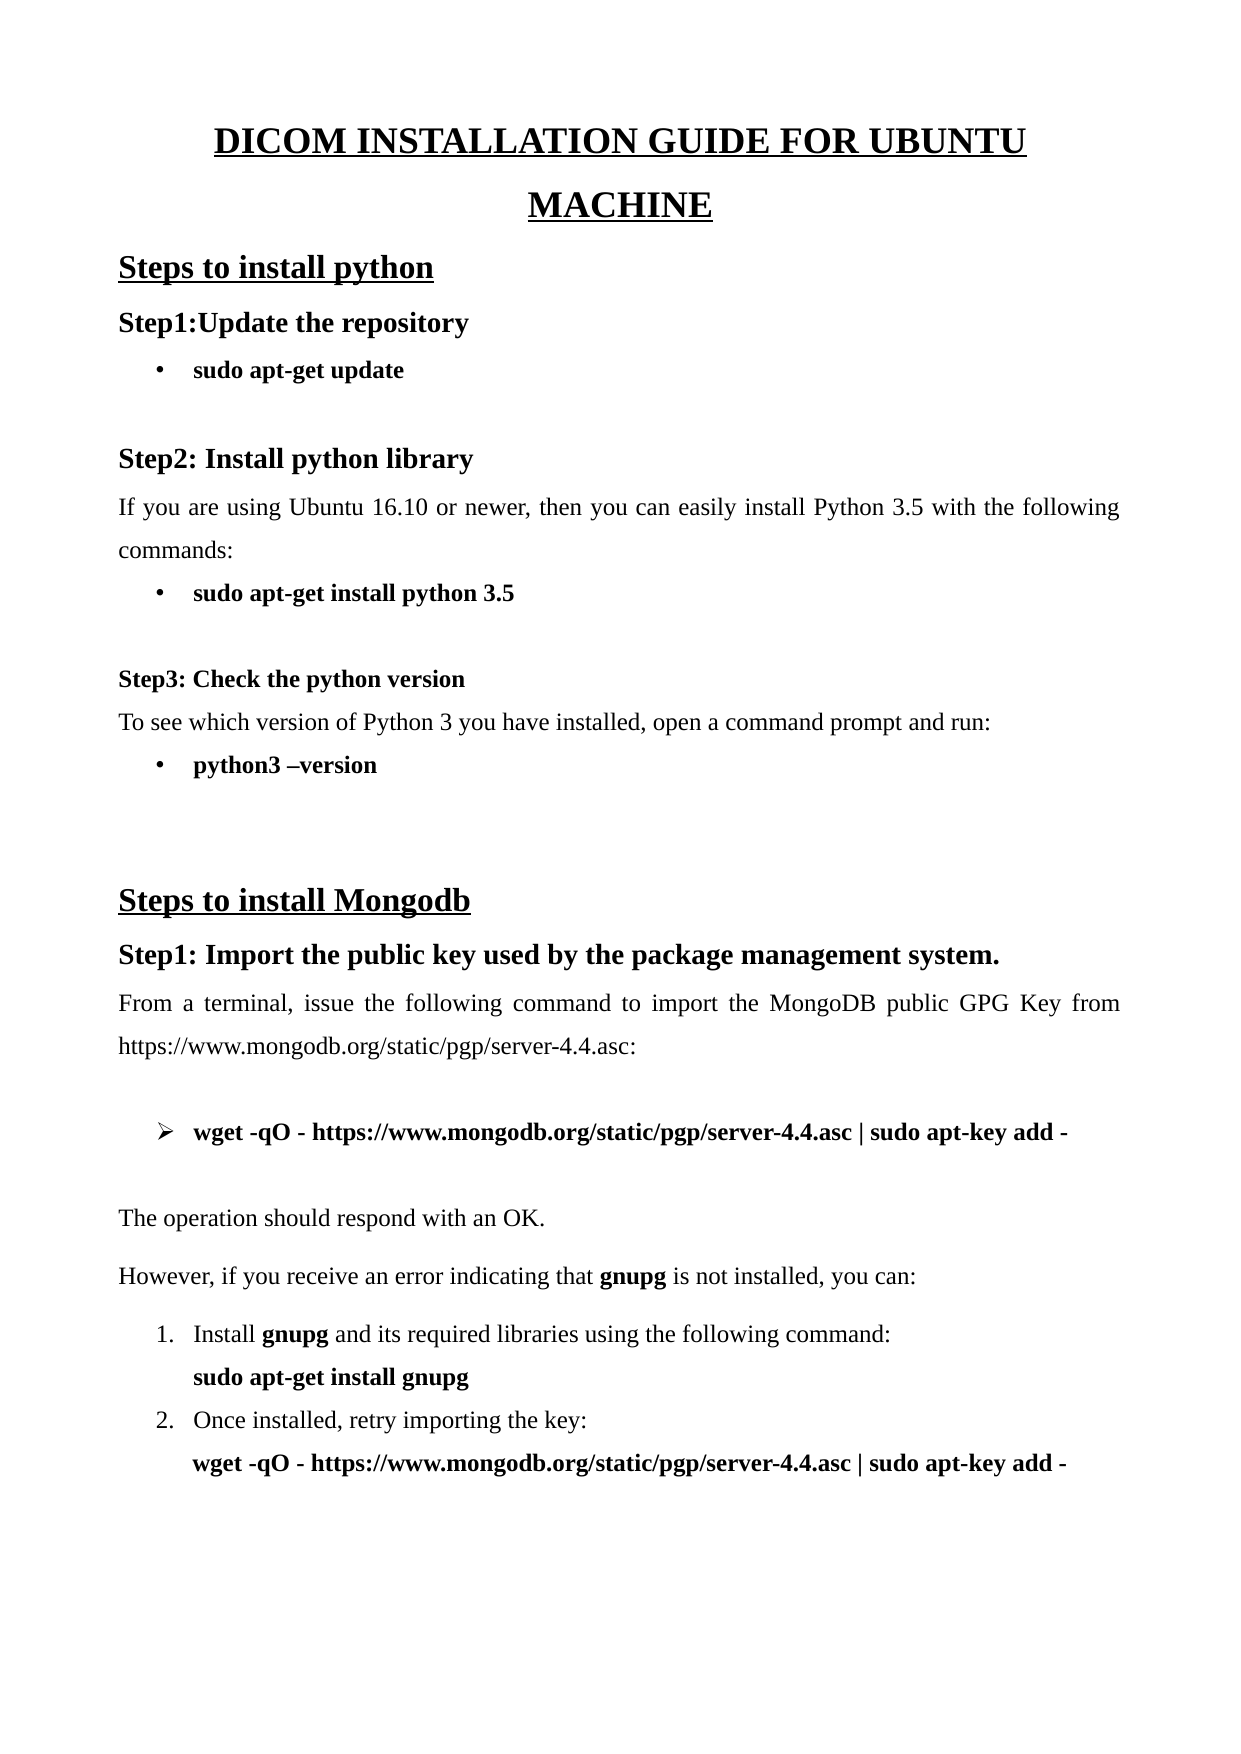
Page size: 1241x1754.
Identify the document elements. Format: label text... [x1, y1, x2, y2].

list Once installed, retry importing the key: [156, 1405, 1122, 1434]
text Step3: Check the python version [118, 664, 1122, 693]
list wget -qO - https://www.mongodb.org/static/pgp/server-4.4.asc | sudo apt-key add - [156, 1117, 1122, 1146]
list sudo apt-get install python 3.5 [156, 578, 1122, 607]
list Install gnupg and its required libraries using the following command: [156, 1319, 1122, 1348]
text Step2: Install python library [118, 442, 1122, 475]
text Step1: Import the public key used by the package management system. [118, 937, 1122, 971]
text Step1:Update the repository [118, 305, 1122, 338]
text Steps to install python [118, 247, 1122, 286]
text DICOM INSTALLATION GUIDE FOR UBUNTU MACHINE [118, 118, 1122, 226]
text However, if you receive an error indicating that gnupg is not installed, you can: [118, 1261, 1122, 1290]
text Steps to install Mongodb [118, 880, 1122, 918]
text The operation should respond with an OK. [118, 1203, 1122, 1232]
list sudo apt-get install gnupg [156, 1362, 1122, 1391]
list python3 –version [156, 751, 1122, 779]
text If you are using Ubuntu 16.10 or newer, then you can easily install Python 3.5 with the following commands: [118, 492, 1122, 564]
text wget -qO - https://www.mongodb.org/static/pgp/server-4.4.asc | sudo apt-key add - [118, 1448, 1122, 1477]
text To see which version of Python 3 you have installed, open a command prompt and run: [118, 707, 1122, 736]
list sudo apt-get update [156, 355, 1122, 384]
text From a terminal, issue the following command to import the MongoDB public GPG Key from https://www.mongodb.org/static/pgp/server-4.4.asc: [118, 988, 1122, 1060]
